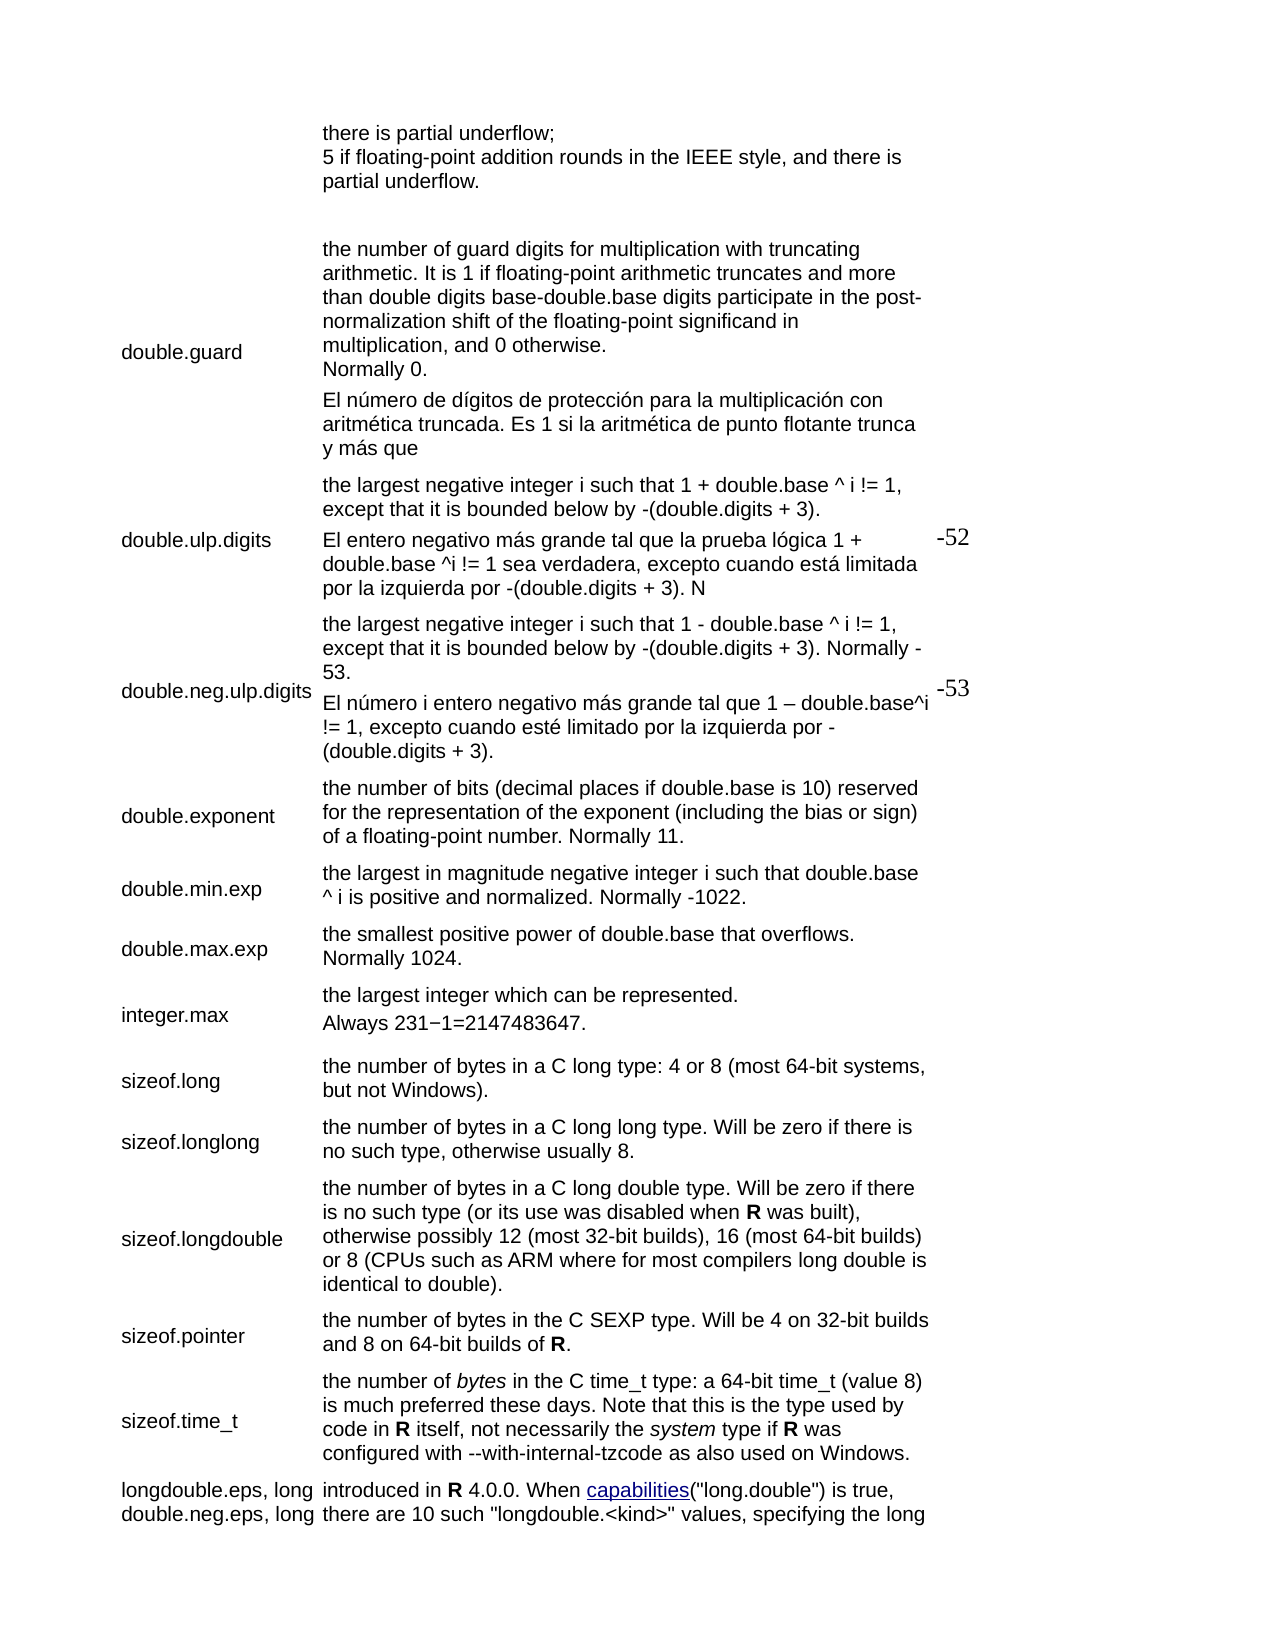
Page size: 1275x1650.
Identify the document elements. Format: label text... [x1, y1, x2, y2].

table_cell integer.max [118, 980, 319, 1051]
table_cell [934, 1112, 1128, 1173]
table_cell [934, 1305, 1128, 1366]
table_cell [934, 118, 1128, 234]
table_cell -53 [934, 609, 1128, 773]
table_cell longdouble.eps, longdouble.neg.eps, long [118, 1475, 319, 1529]
table_cell [934, 1366, 1128, 1475]
table_cell the number of bytes in the C SEXP type. Will be 4 on 32-bit builds and 8 on 64-bit builds of R. [319, 1305, 933, 1366]
table_cell [934, 234, 1128, 469]
table_cell [934, 919, 1128, 979]
table_cell double.ulp.digits [118, 470, 319, 609]
table_cell sizeof.pointer [118, 1305, 319, 1366]
table_cell the number of bytes in a C long type: 4 or 8 (most 64-bit systems, but not Windows). [319, 1051, 933, 1112]
table_cell [934, 1051, 1128, 1112]
table_cell the largest integer which can be represented. Always 231−1=2147483647. [319, 980, 933, 1051]
table_cell the largest negative integer i such that 1 - double.base ^ i != 1, except that it is bounded below by -(double.digits + 3). Normally -53. El número i entero negativo más grande tal que 1 – double.base^i != 1, excepto cuando esté limitado por la izquierda por -(double.digits + 3). [319, 609, 933, 773]
table_cell double.guard [118, 234, 319, 469]
table_cell double.max.exp [118, 919, 319, 979]
table_cell double.min.exp [118, 858, 319, 919]
table_cell the largest negative integer i such that 1 + double.base ^ i != 1, except that it is bounded below by -(double.digits + 3). El entero negativo más grande tal que la prueba lógica 1 + double.base ^i != 1 sea verdadera, excepto cuando está limitada por la izquierda por -(double.digits + 3). N [319, 470, 933, 609]
table_cell the largest in magnitude negative integer i such that double.base ^ i is positive and normalized. Normally -1022. [319, 858, 933, 919]
table_cell the number of bytes in a C long long type. Will be zero if there is no such type, otherwise usually 8. [319, 1112, 933, 1173]
table_cell [934, 858, 1128, 919]
table_cell the number of bits (decimal places if double.base is 10) reserved for the representation of the exponent (including the bias or sign) of a floating-point number. Normally 11. [319, 773, 933, 858]
table_cell the smallest positive power of double.base that overflows. Normally 1024. [319, 919, 933, 979]
table_cell there is partial underflow; 5 if floating-point addition rounds in the IEEE style, and there is partial underflow. [319, 118, 933, 234]
table_cell [934, 1475, 1128, 1529]
table_cell introduced in R 4.0.0. When capabilities("long.double") is true, there are 10 such "longdouble.<kind>" values, specifying the long [319, 1475, 933, 1529]
table_cell the number of guard digits for multiplication with truncating arithmetic. It is 1 if floating-point arithmetic truncates and more than double digits base-double.base digits participate in the post-normalization shift of the floating-point significand in multiplication, and 0 otherwise. Normally 0. El número de dígitos de protección para la multiplicación con aritmética truncada. Es 1 si la aritmética de punto flotante trunca y más que [319, 234, 933, 469]
table_cell [934, 980, 1128, 1051]
table_cell the number of bytes in the C time_t type: a 64-bit time_t (value 8) is much preferred these days. Note that this is the type used by code in R itself, not necessarily the system type if R was configured with --with-internal-tzcode as also used on Windows. [319, 1366, 933, 1475]
table_cell [934, 773, 1128, 858]
table_cell [934, 1173, 1128, 1305]
table_cell double.neg.ulp.digits [118, 609, 319, 773]
table_cell double.exponent [118, 773, 319, 858]
table_cell [118, 118, 319, 234]
table_cell -52 [934, 470, 1128, 609]
table_cell sizeof.long [118, 1051, 319, 1112]
table_cell the number of bytes in a C long double type. Will be zero if there is no such type (or its use was disabled when R was built), otherwise possibly 12 (most 32-bit builds), 16 (most 64-bit builds) or 8 (CPUs such as ARM where for most compilers long double is identical to double). [319, 1173, 933, 1305]
table_cell sizeof.longdouble [118, 1173, 319, 1305]
table_cell sizeof.time_t [118, 1366, 319, 1475]
table_cell sizeof.longlong [118, 1112, 319, 1173]
